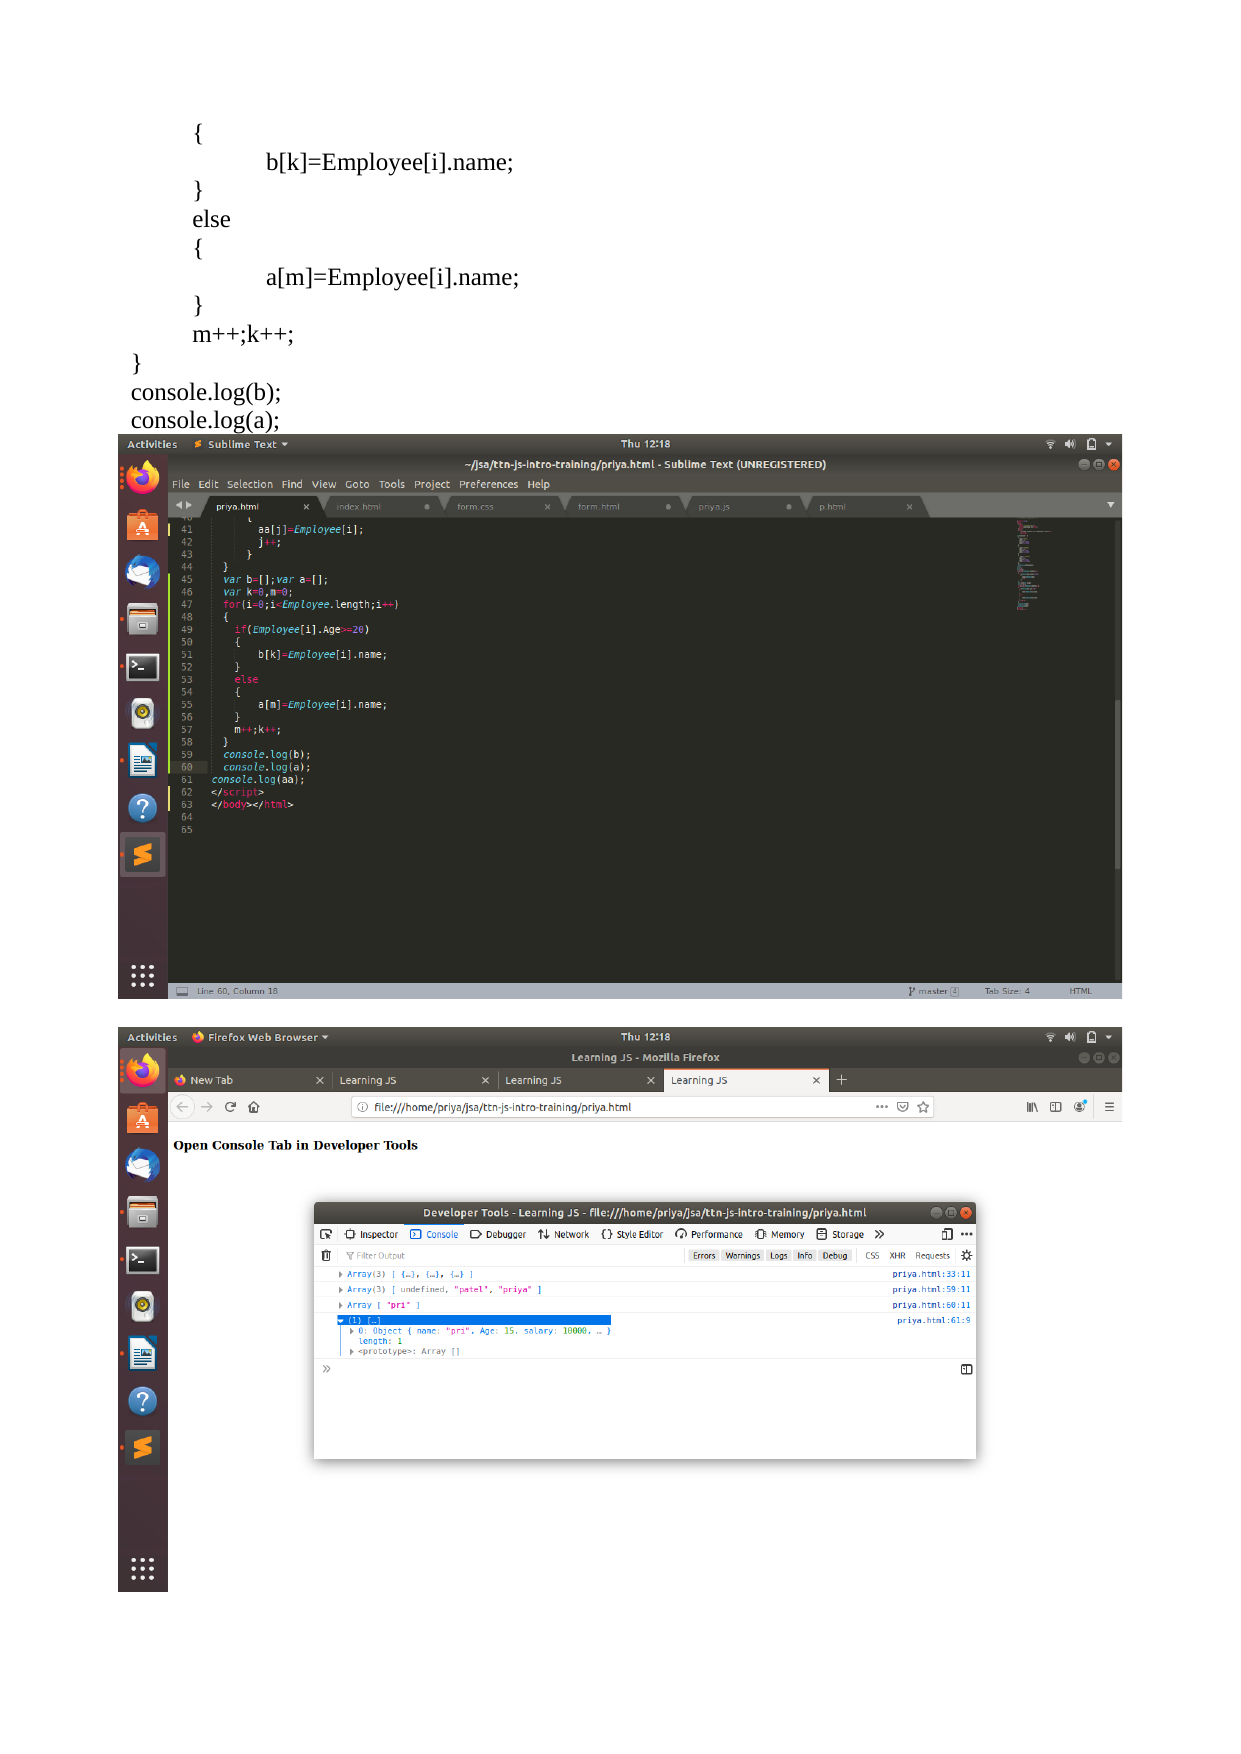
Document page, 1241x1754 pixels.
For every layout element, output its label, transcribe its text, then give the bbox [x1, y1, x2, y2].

text console.log(b); [118, 377, 1122, 406]
text console.log(a); [118, 406, 1122, 434]
text b[k]=Employee[i].name; [118, 147, 1122, 176]
text { [118, 233, 1122, 262]
text m++;k++; [118, 319, 1122, 348]
picture [118, 1027, 1123, 1592]
text } [118, 348, 1122, 377]
text a[m]=Employee[i].name; [118, 262, 1122, 291]
picture [118, 434, 1123, 999]
text } [118, 176, 1122, 204]
text else [118, 204, 1122, 233]
text } [118, 291, 1122, 319]
text { [118, 118, 1122, 147]
